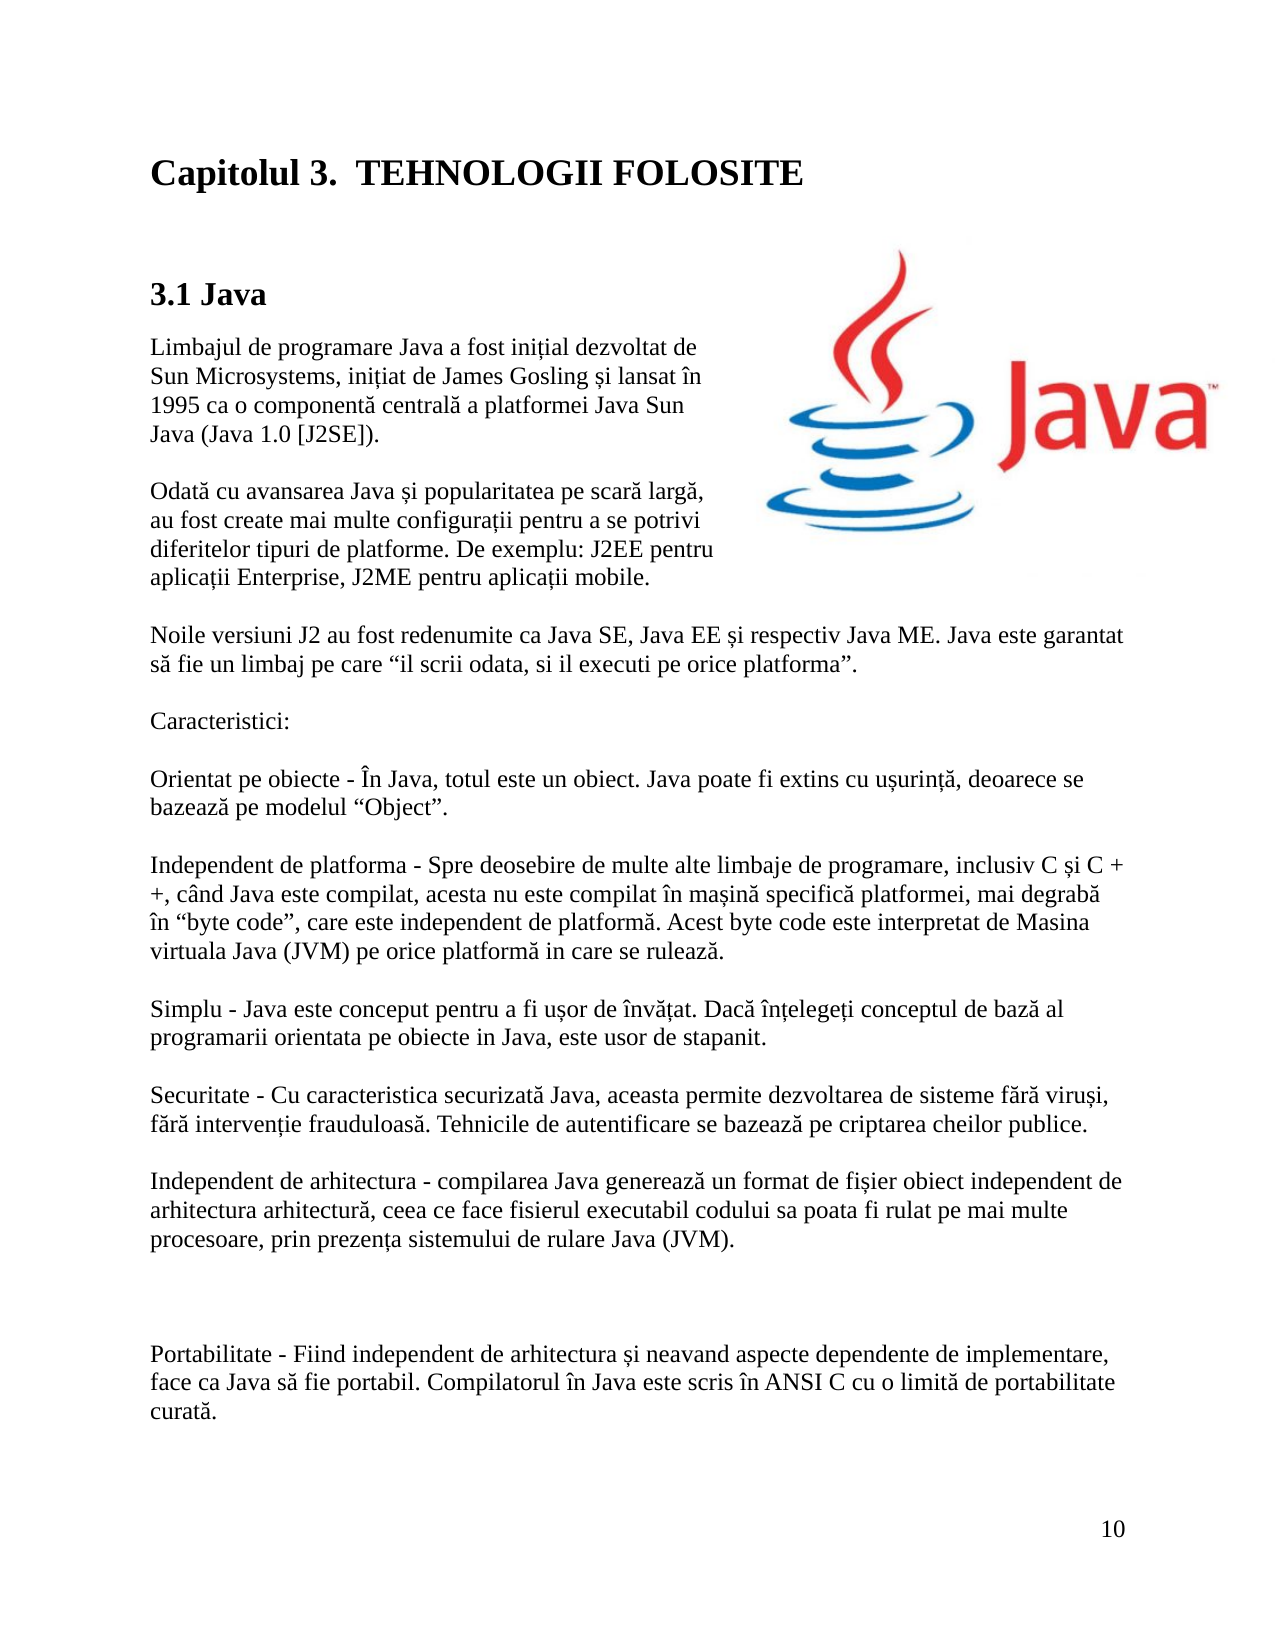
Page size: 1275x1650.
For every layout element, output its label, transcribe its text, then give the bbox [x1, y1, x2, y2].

text Securitate - Cu caracteristica securizată Java, aceasta permite dezvoltarea de sisteme fără viruși, fără intervenție frauduloasă. Tehnicile de autentificare se bazează pe criptarea cheilor publice. [150, 1080, 1125, 1137]
text Portabilitate - Fiind independent de arhitectura și neavand aspecte dependente de implementare, face ca Java să fie portabil. Compilatorul în Java este scris în ANSI C cu o limită de portabilitate curată. [150, 1339, 1125, 1425]
text Simplu - Java este conceput pentru a fi ușor de învățat. Dacă înțelegeți conceptul de bază al programarii orientata pe obiecte in Java, este usor de stapanit. [150, 994, 1125, 1051]
text Odată cu avansarea Java și popularitatea pe scară largă, au fost create mai multe configurații pentru a se potrivi diferitelor tipuri de platforme. De exemplu: J2EE pentru aplicații Enterprise, J2ME pentru aplicații mobile. [150, 476, 1125, 591]
text Orientat pe obiecte - În Java, totul este un obiect. Java poate fi extins cu ușurință, deoarece se bazează pe modelul “Object”. [150, 764, 1125, 821]
text Caracteristici: [150, 706, 1125, 735]
picture [720, 236, 1275, 577]
subtitle Capitolul 3. TEHNOLOGII FOLOSITE [150, 151, 1125, 194]
text Independent de platforma - Spre deosebire de multe alte limbaje de programare, inclusiv C și C ++, când Java este compilat, acesta nu este compilat în mașină specifică platformei, mai degrabă în “byte code”, care este independent de platformă. Acest byte code este interpretat de Masina virtuala Java (JVM) pe orice platformă in care se rulează. [150, 850, 1125, 965]
text Limbajul de programare Java a fost inițial dezvoltat de Sun Microsystems, inițiat de James Gosling și lansat în 1995 ca o componentă centrală a platformei Java Sun Java (Java 1.0 [J2SE]). [150, 332, 720, 447]
text Noile versiuni J2 au fost redenumite ca Java SE, Java EE și respectiv Java ME. Java este garantat să fie un limbaj pe care “il scrii odata, si il executi pe orice platforma”. [150, 620, 1125, 677]
subtitle 3.1 Java [150, 274, 720, 312]
text Independent de arhitectura - compilarea Java generează un format de fișier obiect independent de arhitectura arhitectură, ceea ce face fisierul executabil codului sa poata fi rulat pe mai multe procesoare, prin prezența sistemului de rulare Java (JVM). [150, 1166, 1125, 1252]
